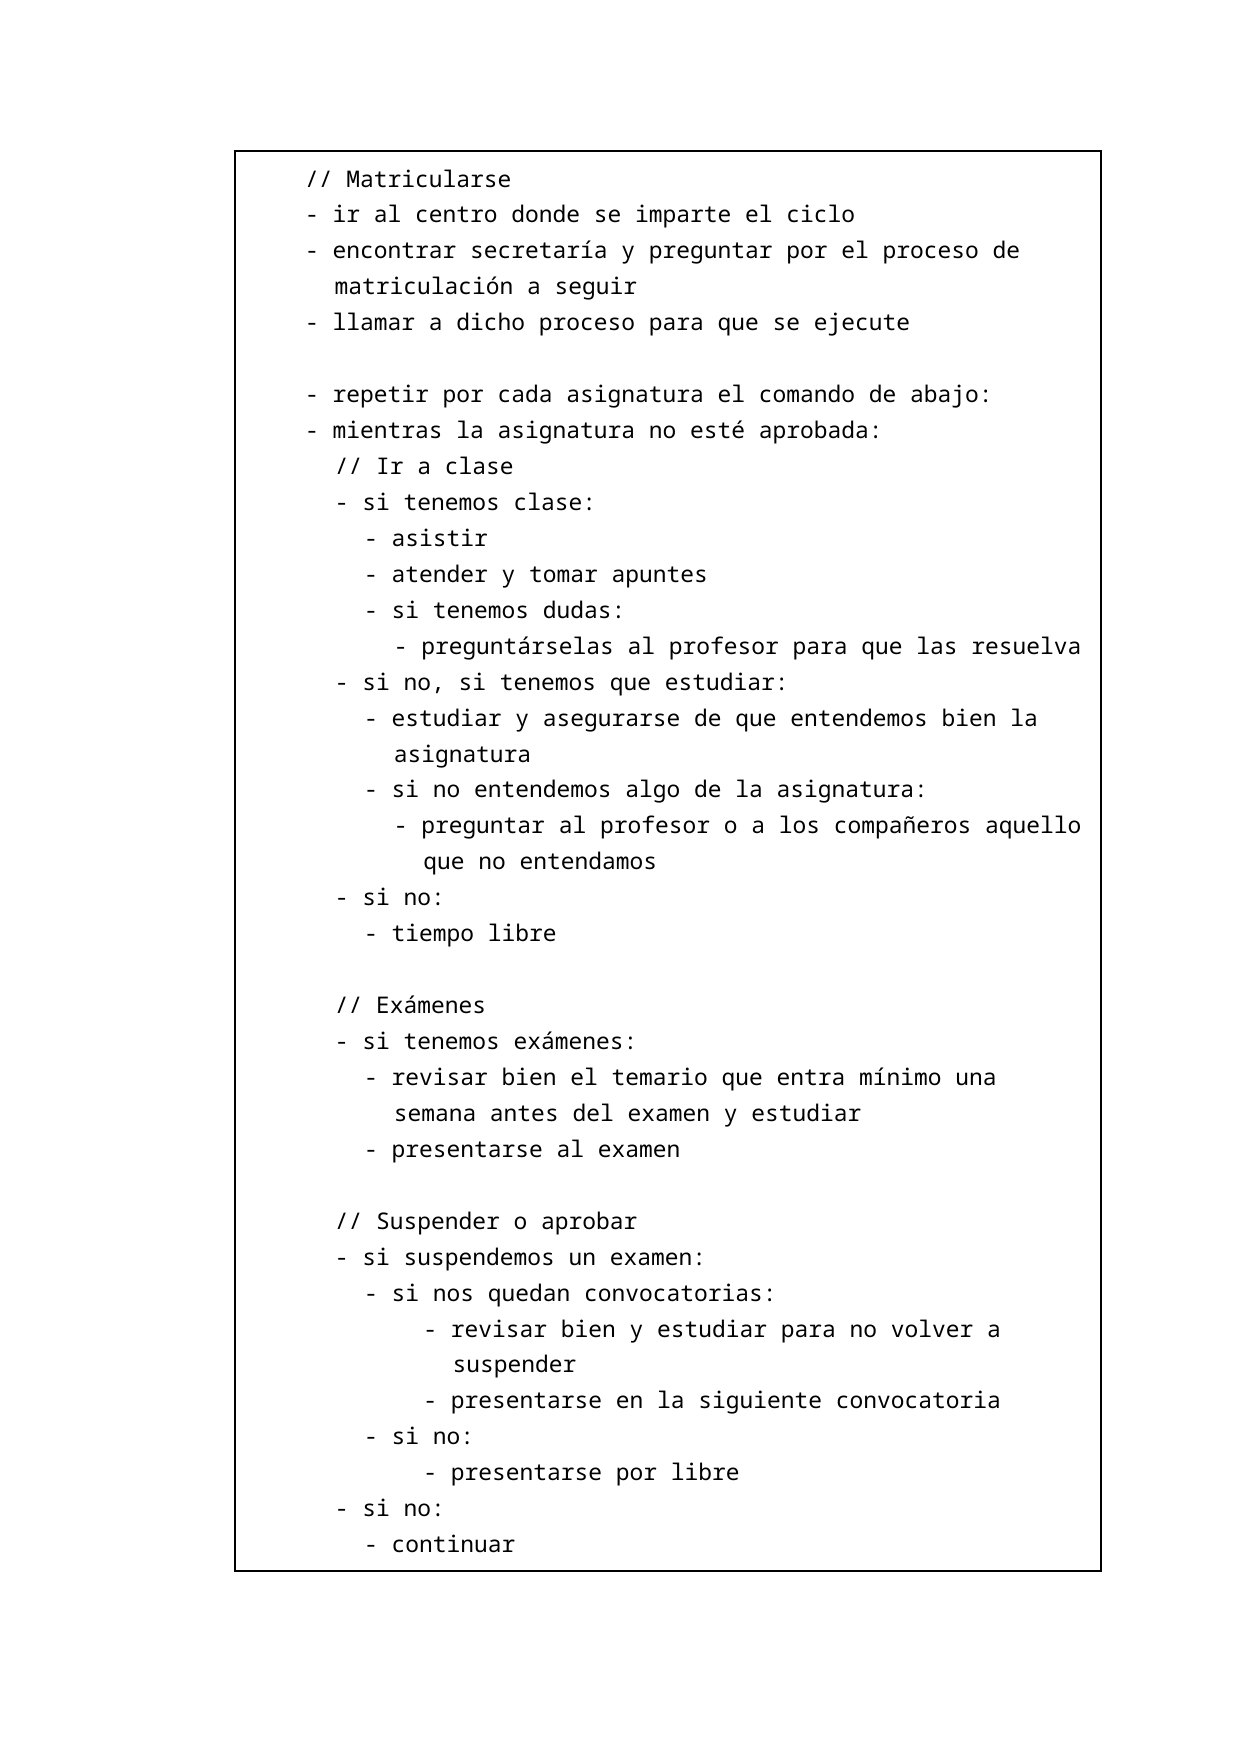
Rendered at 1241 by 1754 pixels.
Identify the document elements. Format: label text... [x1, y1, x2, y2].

table_header // Matricularse - ir al centro donde se imparte el ciclo - encontrar secretaría y preguntar por el proceso de matriculación a seguir - llamar a dicho proceso para que se ejecute - repetir por cada asignatura el comando de abajo: - mientras la asignatura no esté aprobada: // Ir a clase - si tenemos clase: - asistir - atender y tomar apuntes - si tenemos dudas: - preguntárselas al profesor para que las resuelva - si no, si tenemos que estudiar: - estudiar y asegurarse de que entendemos bien la asignatura - si no entendemos algo de la asignatura: - preguntar al profesor o a los compañeros aquello que no entendamos - si no: - tiempo libre // Exámenes - si tenemos exámenes: - revisar bien el temario que entra mínimo una semana antes del examen y estudiar - presentarse al examen // Suspender o aprobar - si suspendemos un examen: - si nos quedan convocatorias: - revisar bien y estudiar para no volver a suspender - presentarse en la siguiente convocatoria - si no: - presentarse por libre - si no: - continuar [236, 152, 1100, 1570]
